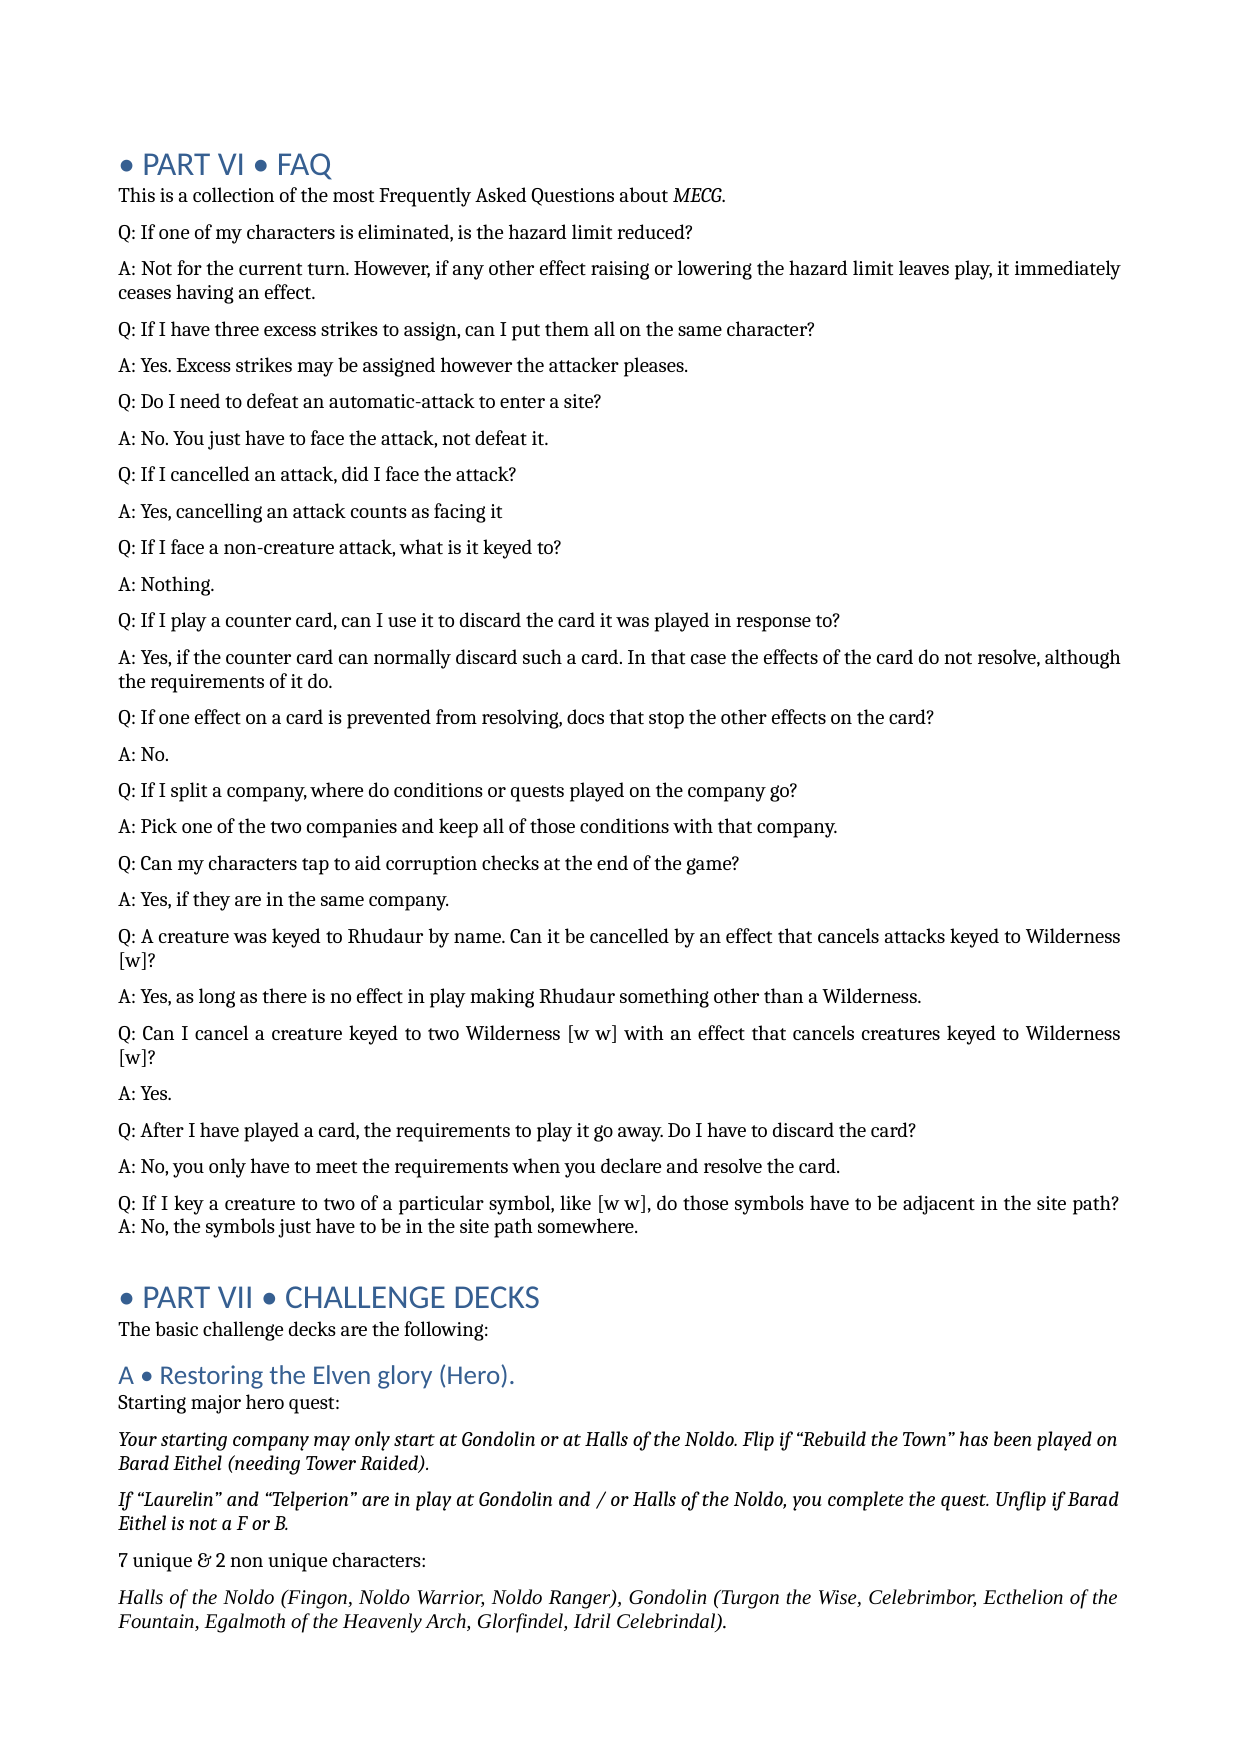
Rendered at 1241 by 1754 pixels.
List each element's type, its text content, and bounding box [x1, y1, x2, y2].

text A: Pick one of the two companies and keep all of those conditions with that company. [118, 815, 1122, 839]
text Halls of the Noldo (Fingon, Noldo Warrior, Noldo Ranger), Gondolin (Turgon the Wise, Celebrimbor, Ecthelion of the Fountain, Egalmoth of the Heavenly Arch, Glorfindel, Idril Celebrindal). [118, 1585, 1122, 1633]
text Q: If I split a company, where do conditions or quests played on the company go? [118, 779, 1122, 803]
text A: No. [118, 742, 1122, 766]
subtitle • PART VI • FAQ [118, 143, 1122, 184]
text Starting major hero quest: [118, 1391, 1122, 1415]
subtitle A • Restoring the Elven glory (Hero). [118, 1358, 1122, 1391]
text Q: If I key a creature to two of a particular symbol, like [w w], do those symbols have to be adjacent in the site path? A: No, the symbols just have to be in the site path somewhere. [118, 1191, 1122, 1239]
text The basic challenge decks are the following: [118, 1317, 1122, 1341]
text Q: If I face a non-creature attack, what is it keyed to? [118, 536, 1122, 560]
text This is a collection of the most Frequently Asked Questions about MECG. [118, 184, 1122, 208]
text Q: Can I cancel a creature keyed to two Wilderness [w w] with an effect that cancels creatures keyed to Wilderness [w]? [118, 1021, 1122, 1069]
text Q: Do I need to defeat an automatic-attack to enter a site? [118, 390, 1122, 414]
text Q: If I play a counter card, can I use it to discard the card it was played in response to? [118, 609, 1122, 633]
text A: Yes. [118, 1082, 1122, 1106]
text Q: If one effect on a card is prevented from resolving, docs that stop the other effects on the card? [118, 706, 1122, 730]
text A: No, you only have to meet the requirements when you declare and resolve the card. [118, 1155, 1122, 1179]
text A: Nothing. [118, 572, 1122, 596]
text If “Laurelin” and “Telperion” are in play at Gondolin and / or Halls of the Noldo, you complete the quest. Unflip if Barad Eithel is not a F or B. [118, 1488, 1122, 1536]
text Q: After I have played a card, the requirements to play it go away. Do I have to discard the card? [118, 1118, 1122, 1142]
text Q: If I have three excess strikes to assign, can I put them all on the same character? [118, 317, 1122, 341]
text 7 unique & 2 non unique characters: [118, 1548, 1122, 1572]
text A: Yes, if they are in the same company. [118, 888, 1122, 912]
text Your starting company may only start at Gondolin or at Halls of the Noldo. Flip if “Rebuild the Town” has been played on Barad Eithel (needing Tower Raided). [118, 1427, 1122, 1475]
text Q: A creature was keyed to Rhudaur by name. Can it be cancelled by an effect that cancels attacks keyed to Wilderness [w]? [118, 924, 1122, 972]
text A: Not for the current turn. However, if any other effect raising or lowering the hazard limit leaves play, it immediately ceases having an effect. [118, 257, 1122, 305]
text Q: If one of my characters is eliminated, is the hazard limit reduced? [118, 220, 1122, 244]
text A: Yes, as long as there is no effect in play making Rhudaur something other than a Wilderness. [118, 985, 1122, 1009]
text A: Yes, if the counter card can normally discard such a card. In that case the effects of the card do not resolve, although the requirements of it do. [118, 645, 1122, 693]
subtitle • PART VII • CHALLENGE DECKS [118, 1277, 1122, 1317]
text Q: Can my characters tap to aid corruption checks at the end of the game? [118, 852, 1122, 876]
text Q: If I cancelled an attack, did I face the attack? [118, 463, 1122, 487]
text A: Yes. Excess strikes may be assigned however the attacker pleases. [118, 354, 1122, 378]
text A: No. You just have to face the attack, not defeat it. [118, 427, 1122, 451]
text A: Yes, cancelling an attack counts as facing it [118, 499, 1122, 523]
